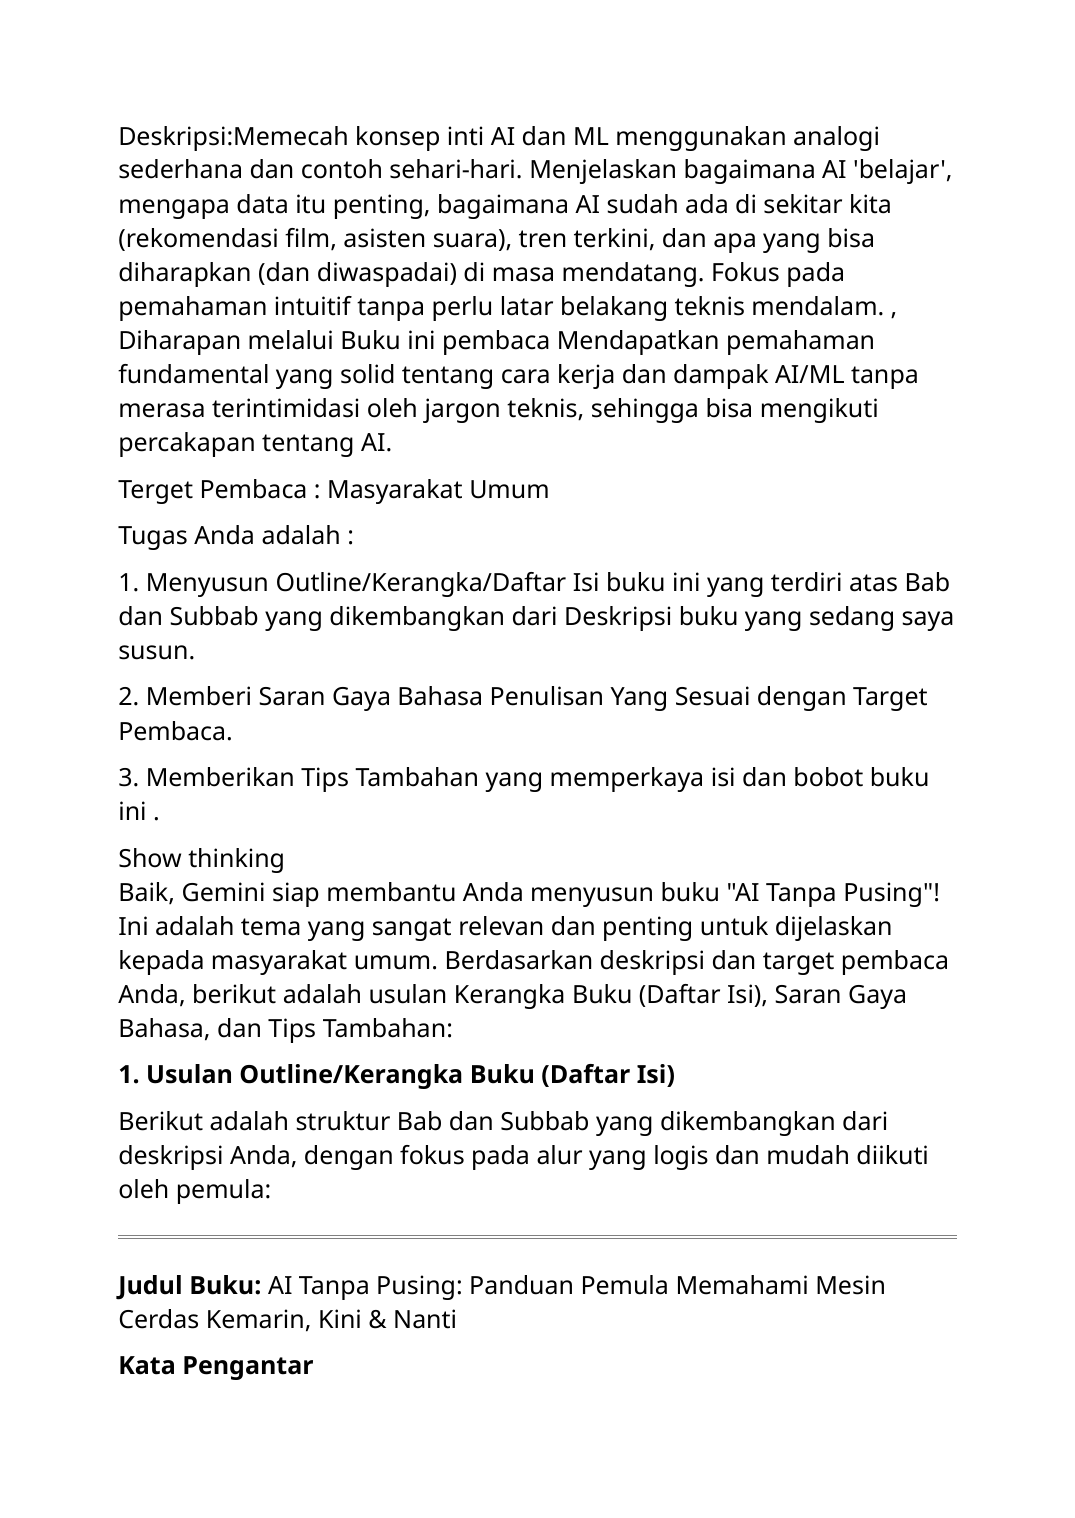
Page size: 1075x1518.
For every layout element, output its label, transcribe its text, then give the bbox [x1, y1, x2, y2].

text Baik, Gemini siap membantu Anda menyusun buku "AI Tanpa Pusing"! Ini adalah tema yang sangat relevan dan penting untuk dijelaskan kepada masyarakat umum. Berdasarkan deskripsi dan target pembaca Anda, berikut adalah usulan Kerangka Buku (Daftar Isi), Saran Gaya Bahasa, dan Tips Tambahan: [118, 874, 957, 1045]
text 3. Memberikan Tips Tambahan yang memperkaya isi dan bobot buku ini . [118, 760, 957, 828]
text 1. Usulan Outline/Kerangka Buku (Daftar Isi) [118, 1057, 957, 1091]
text Judul Buku: AI Tanpa Pusing: Panduan Pemula Memahami Mesin Cerdas Kemarin, Kini & Nanti [118, 1267, 957, 1335]
text Tugas Anda adalah : [118, 518, 957, 552]
text Kata Pengantar [118, 1348, 957, 1382]
text Show thinking [118, 840, 957, 874]
text Terget Pembaca : Masyarakat Umum [118, 471, 957, 505]
text Deskripsi:Memecah konsep inti AI dan ML menggunakan analogi sederhana dan contoh sehari-hari. Menjelaskan bagaimana AI 'belajar', mengapa data itu penting, bagaimana AI sudah ada di sekitar kita (rekomendasi film, asisten suara), tren terkini, dan apa yang bisa diharapkan (dan diwaspadai) di masa mendatang. Fokus pada pemahaman intuitif tanpa perlu latar belakang teknis mendalam. , Diharapan melalui Buku ini pembaca Mendapatkan pemahaman fundamental yang solid tentang cara kerja dan dampak AI/ML tanpa merasa terintimidasi oleh jargon teknis, sehingga bisa mengikuti percakapan tentang AI. [118, 118, 957, 459]
text 2. Memberi Saran Gaya Bahasa Penulisan Yang Sesuai dengan Target Pembaca. [118, 679, 957, 747]
text Berikut adalah struktur Bab dan Subbab yang dikembangkan dari deskripsi Anda, dengan fokus pada alur yang logis dan mudah diikuti oleh pemula: [118, 1104, 957, 1206]
text 1. Menyusun Outline/Kerangka/Daftar Isi buku ini yang terdiri atas Bab dan Subbab yang dikembangkan dari Deskripsi buku yang sedang saya susun. [118, 564, 957, 667]
